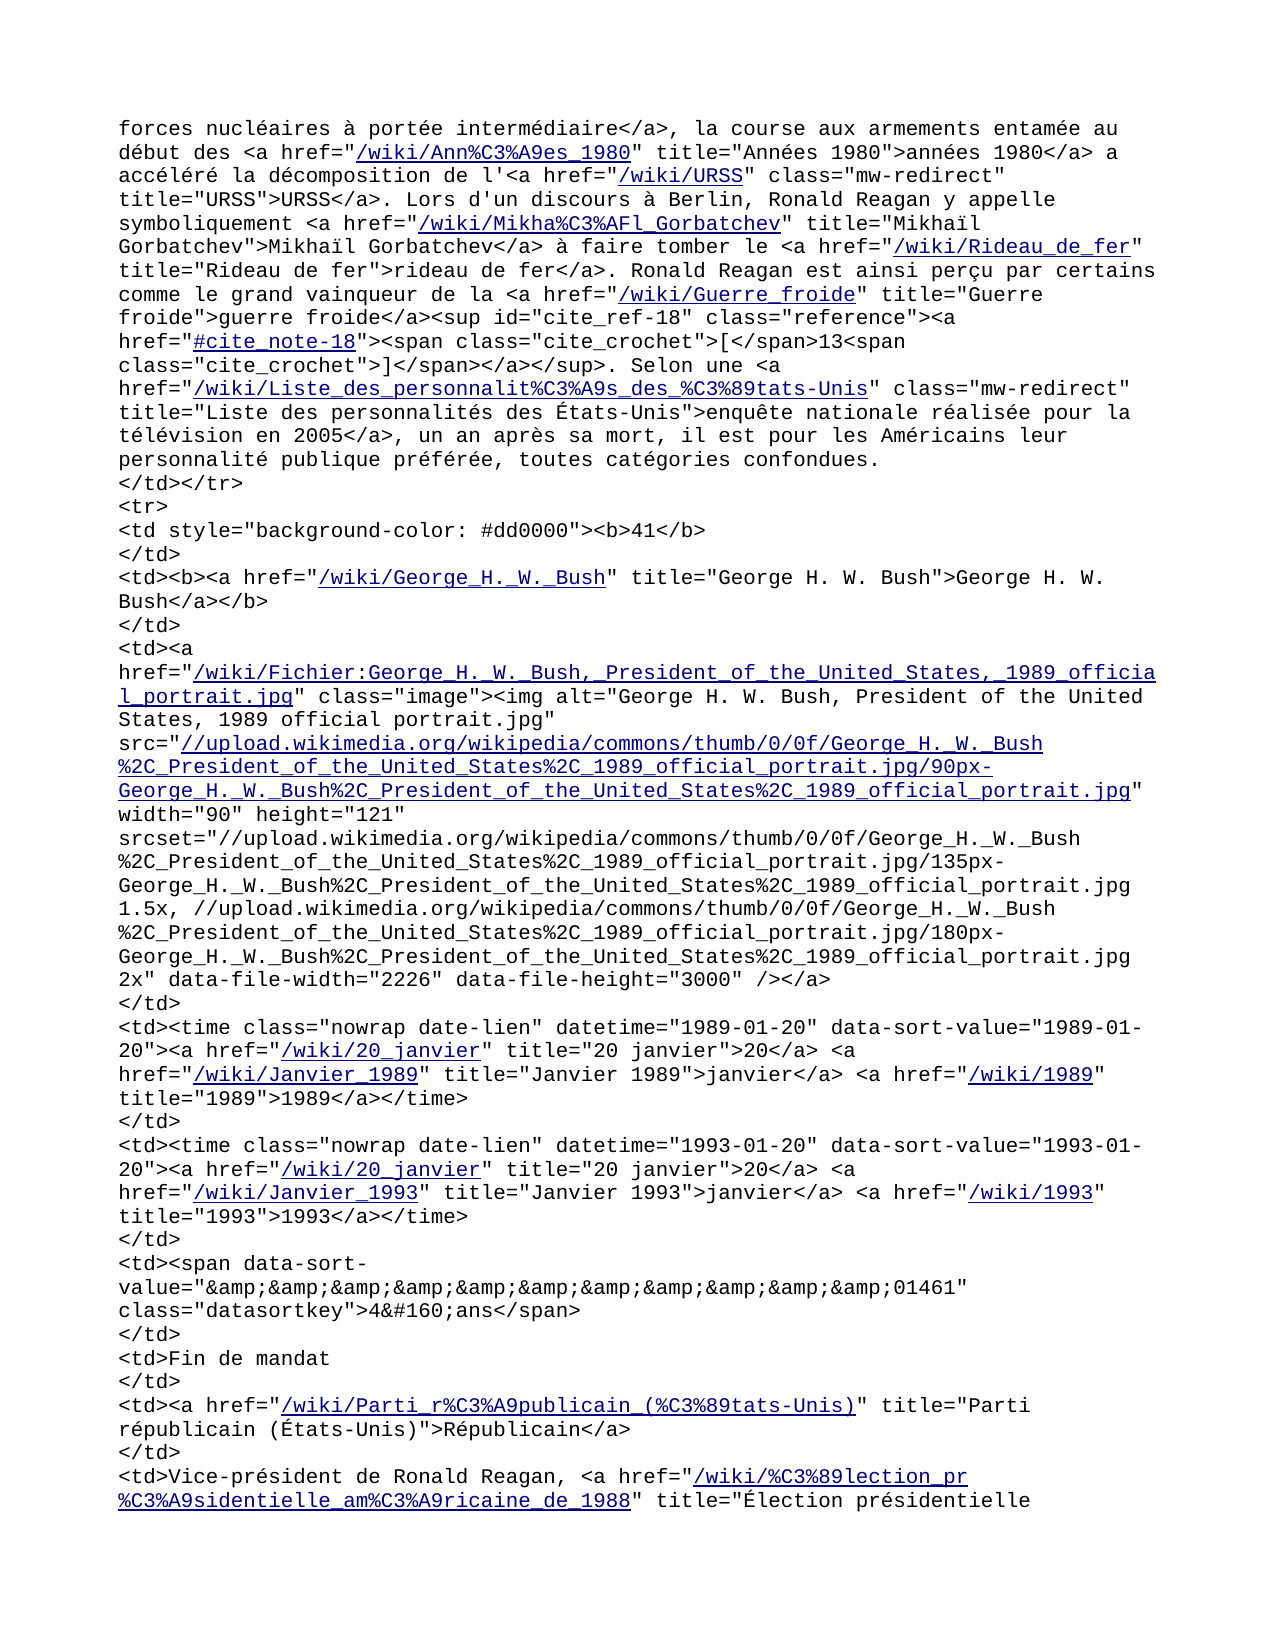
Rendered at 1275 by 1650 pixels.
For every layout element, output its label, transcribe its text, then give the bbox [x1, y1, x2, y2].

text <td>Fin de mandat [118, 1348, 1157, 1371]
text <tr> [118, 496, 1157, 520]
text <td><b><a href="/wiki/George_H._W._Bush" title="George H. W. Bush">George H. W. Bush</a></b> [118, 567, 1157, 615]
text </td> [118, 615, 1157, 638]
text <td><a href="/wiki/Fichier:George_H._W._Bush,_President_of_the_United_States,_1989_official_portrait.jpg" class="image"><img alt="George H. W. Bush, President of the United States, 1989 official portrait.jpg" src="//upload.wikimedia.org/wikipedia/commons/thumb/0/0f/George_H._W._Bush%2C_President_of_the_United_States%2C_1989_official_portrait.jpg/90px-George_H._W._Bush%2C_President_of_the_United_States%2C_1989_official_portrait.jpg" width="90" height="121" srcset="//upload.wikimedia.org/wikipedia/commons/thumb/0/0f/George_H._W._Bush%2C_President_of_the_United_States%2C_1989_official_portrait.jpg/135px-George_H._W._Bush%2C_President_of_the_United_States%2C_1989_official_portrait.jpg 1.5x, //upload.wikimedia.org/wikipedia/commons/thumb/0/0f/George_H._W._Bush%2C_President_of_the_United_States%2C_1989_official_portrait.jpg/180px-George_H._W._Bush%2C_President_of_the_United_States%2C_1989_official_portrait.jpg 2x" data-file-width="2226" data-file-height="3000" /></a> [118, 638, 1157, 993]
text <td>Vice-président de Ronald Reagan, <a href="/wiki/%C3%89lection_pr%C3%A9sidentielle_am%C3%A9ricaine_de_1988" title="Élection présidentielle [118, 1466, 1157, 1513]
text </td> [118, 1229, 1157, 1253]
text <td><time class="nowrap date-lien" datetime="1993-01-20" data-sort-value="1993-01-20"><a href="/wiki/20_janvier" title="20 janvier">20</a> <a href="/wiki/Janvier_1993" title="Janvier 1993">janvier</a> <a href="/wiki/1993" title="1993">1993</a></time> [118, 1135, 1157, 1229]
text <td style="background-color: #dd0000"><b>41</b> [118, 520, 1157, 544]
text forces nucléaires à portée intermédiaire</a>, la course aux armements entamée au début des <a href="/wiki/Ann%C3%A9es_1980" title="Années 1980">années 1980</a> a accéléré la décomposition de l'<a href="/wiki/URSS" class="mw-redirect" title="URSS">URSS</a>. Lors d'un discours à Berlin, Ronald Reagan y appelle symboliquement <a href="/wiki/Mikha%C3%AFl_Gorbatchev" title="Mikhaïl Gorbatchev">Mikhaïl Gorbatchev</a> à faire tomber le <a href="/wiki/Rideau_de_fer" title="Rideau de fer">rideau de fer</a>. Ronald Reagan est ainsi perçu par certains comme le grand vainqueur de la <a href="/wiki/Guerre_froide" title="Guerre froide">guerre froide</a><sup id="cite_ref-18" class="reference"><a href="#cite_note-18"><span class="cite_crochet">[</span>13<span class="cite_crochet">]</span></a></sup>. Selon une <a href="/wiki/Liste_des_personnalit%C3%A9s_des_%C3%89tats-Unis" class="mw-redirect" title="Liste des personnalités des États-Unis">enquête nationale réalisée pour la télévision en 2005</a>, un an après sa mort, il est pour les Américains leur personnalité publique préférée, toutes catégories confondues. [118, 118, 1157, 473]
text <td><time class="nowrap date-lien" datetime="1989-01-20" data-sort-value="1989-01-20"><a href="/wiki/20_janvier" title="20 janvier">20</a> <a href="/wiki/Janvier_1989" title="Janvier 1989">janvier</a> <a href="/wiki/1989" title="1989">1989</a></time> [118, 1017, 1157, 1111]
text <td><span data-sort-value="&amp;&amp;&amp;&amp;&amp;&amp;&amp;&amp;&amp;&amp;&amp;01461" class="datasortkey">4&#160;ans</span> [118, 1253, 1157, 1324]
text </td></tr> [118, 473, 1157, 496]
text <td><a href="/wiki/Parti_r%C3%A9publicain_(%C3%89tats-Unis)" title="Parti républicain (États-Unis)">Républicain</a> [118, 1395, 1157, 1442]
text </td> [118, 1442, 1157, 1466]
text </td> [118, 1111, 1157, 1135]
text </td> [118, 1371, 1157, 1395]
text </td> [118, 544, 1157, 567]
text </td> [118, 993, 1157, 1017]
text </td> [118, 1324, 1157, 1348]
